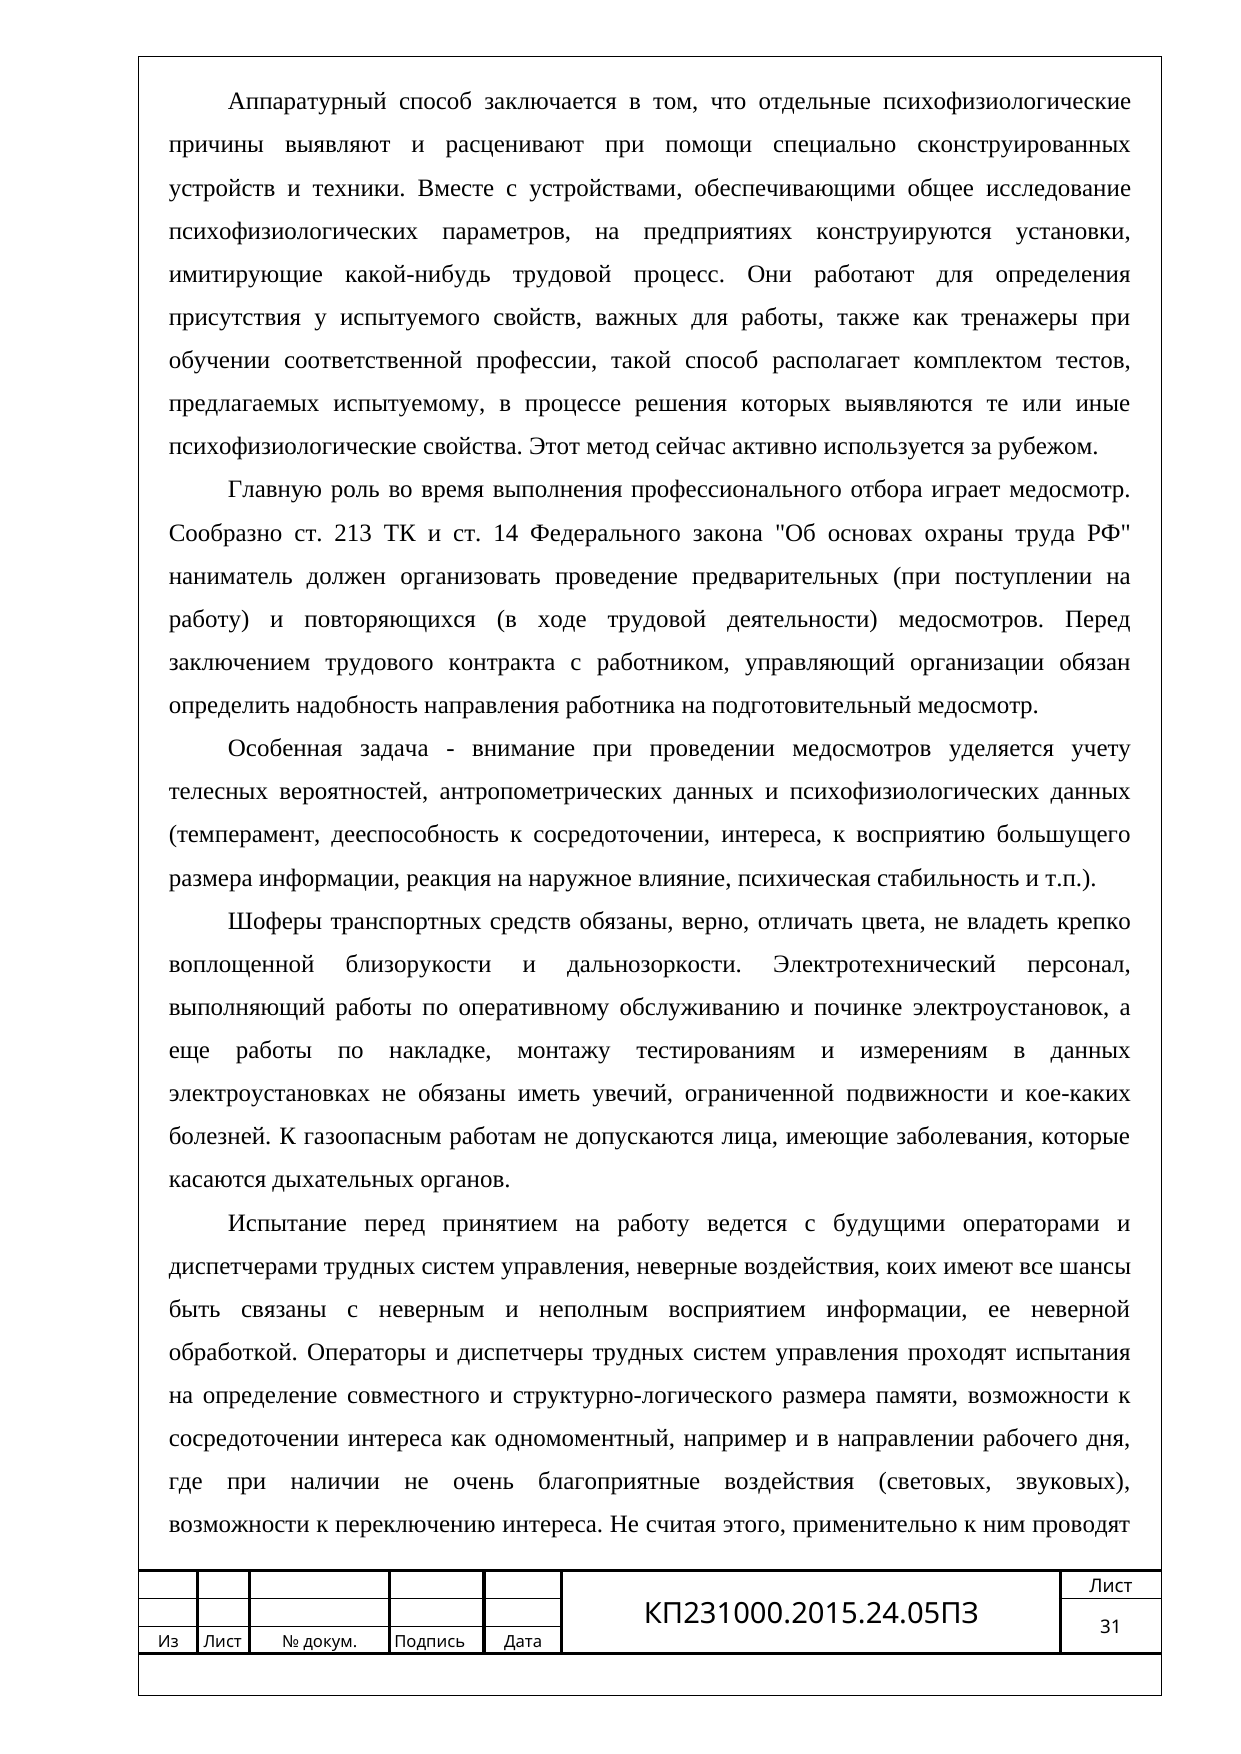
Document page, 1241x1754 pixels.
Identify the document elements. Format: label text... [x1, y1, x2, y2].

text Испытание перед принятием на работу ведется с будущими операторами и диспетчерами трудных систем управления, неверные воздействия, коих имеют все шансы быть связаны с неверным и неполным восприятием информации, ее неверной обработкой. Операторы и диспетчеры трудных систем управления проходят испытания на определение совместного и структурно-логического размера памяти, возможности к сосредоточении интереса как одномоментный, например и в направлении рабочего дня, где при наличии не очень благоприятные воздействия (световых, звуковых), возможности к переключению интереса. Не считая этого, применительно к ним проводят [168, 1208, 1132, 1538]
text Главную роль во время выполнения профессионального отбора играет медосмотр. Сообразно ст. 213 ТК и ст. 14 Федерального закона "Об основах охраны труда РФ" наниматель должен организовать проведение предварительных (при поступлении на работу) и повторяющихся (в ходе трудовой деятельности) медосмотров. Перед заключением трудового контракта с работником, управляющий организации обязан определить надобность направления работника на подготовительный медосмотр. [168, 474, 1132, 719]
text Шоферы транспортных средств обязаны, верно, отличать цвета, не владеть крепко воплощенной близорукости и дальнозоркости. Электротехнический персонал, выполняющий работы по оперативному обслуживанию и починке электроустановок, а еще работы по накладке, монтажу тестированиям и измерениям в данных электроустановках не обязаны иметь увечий, ограниченной подвижности и кое-каких болезней. К газоопасным работам не допускаются лица, имеющие заболевания, которые касаются дыхательных органов. [168, 906, 1132, 1193]
text Особенная задача - внимание при проведении медосмотров уделяется учету телесных вероятностей, антропометрических данных и психофизиологических данных (темперамент, дееспособность к сосредоточении, интереса, к восприятию большущего размера информации, реакция на наружное влияние, психическая стабильность и т.п.). [168, 733, 1132, 891]
text Аппаратурный способ заключается в том, что отдельные психофизиологические причины выявляют и расценивают при помощи специально сконструированных устройств и техники. Вместе с устройствами, обеспечивающими общее исследование психофизиологических параметров, на предприятиях конструируются установки, имитирующие какой-нибудь трудовой процесс. Они работают для определения присутствия у испытуемого свойств, важных для работы, также как тренажеры при обучении соответственной профессии, такой способ располагает комплектом тестов, предлагаемых испытуемому, в процессе решения которых выявляются те или иные психофизиологические свойства. Этот метод сейчас активно используется за рубежом. [168, 86, 1132, 460]
